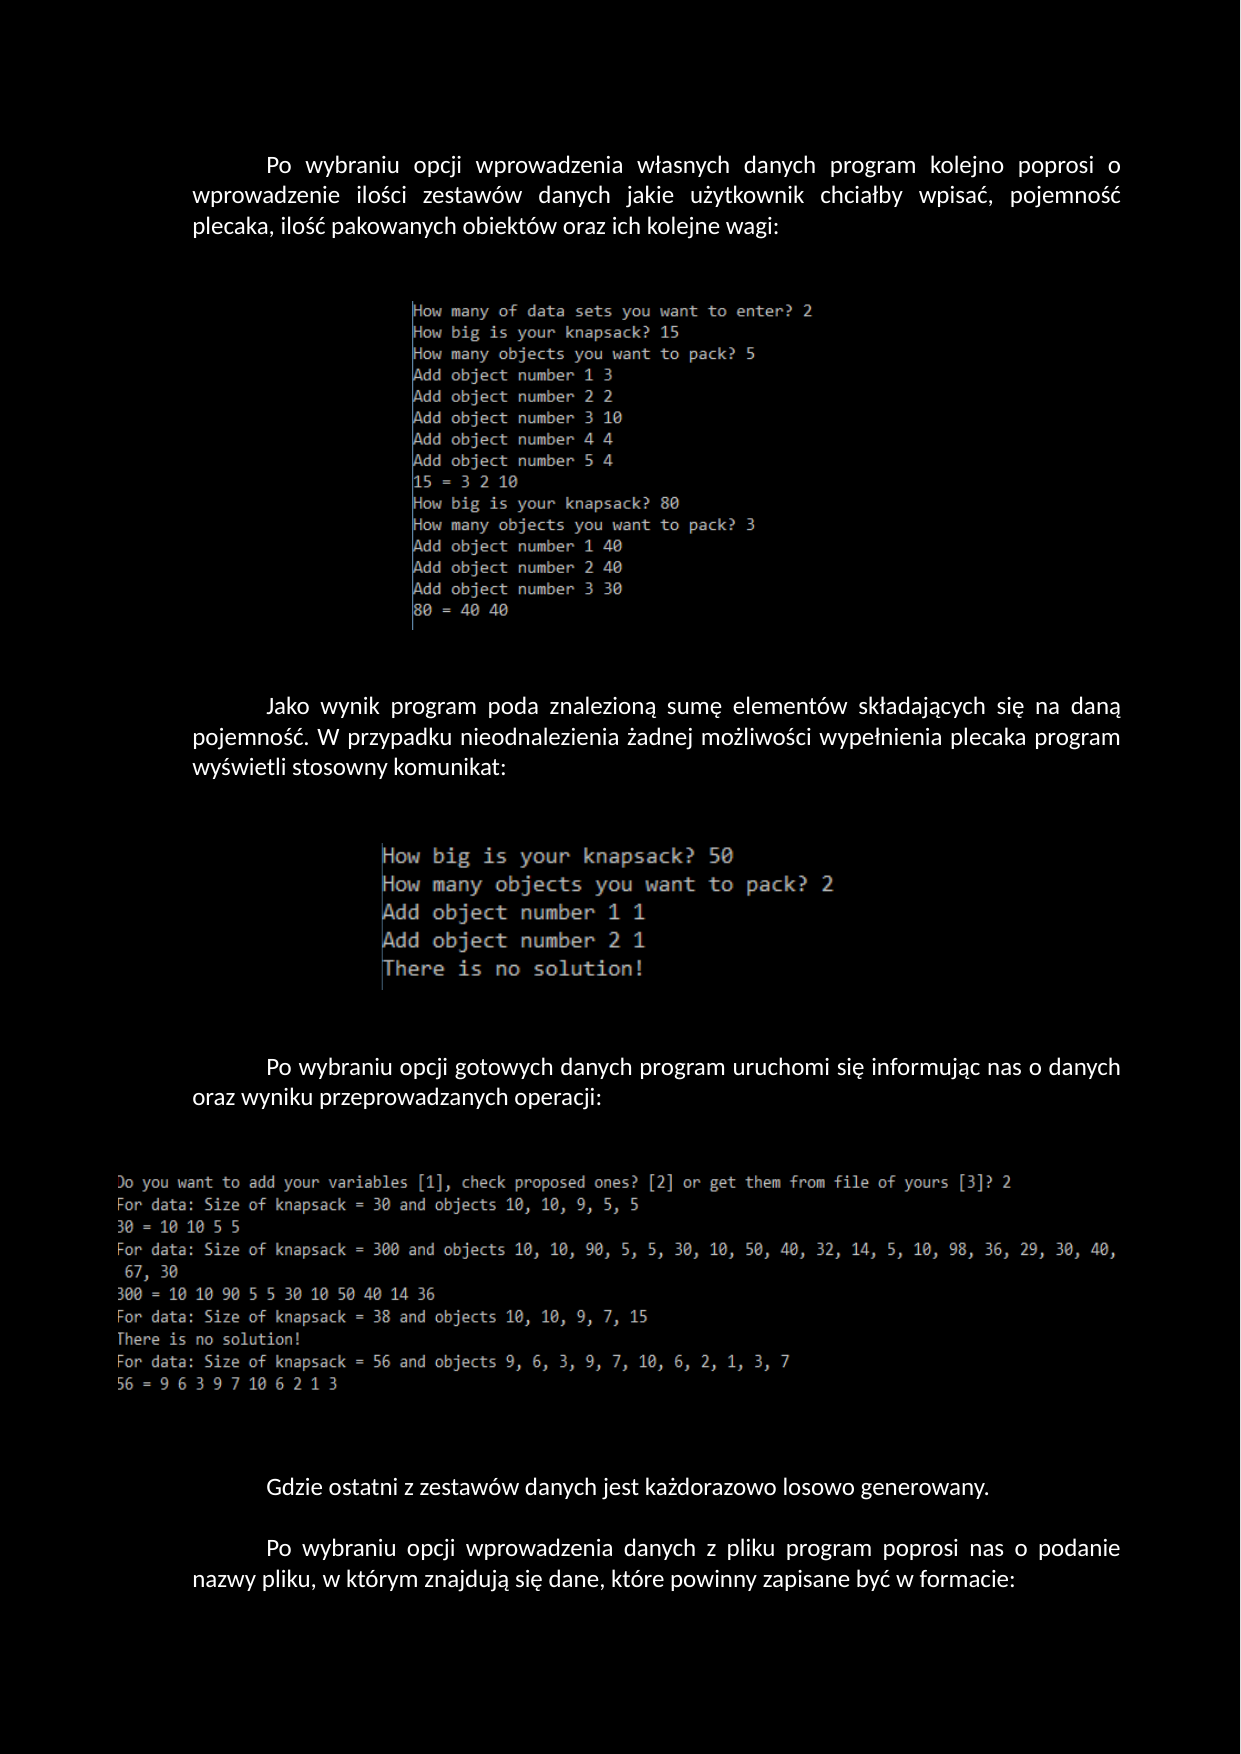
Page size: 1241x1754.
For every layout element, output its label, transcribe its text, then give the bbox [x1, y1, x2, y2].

picture [381, 843, 859, 990]
text Jako wynik program poda znalezioną sumę elementów składających się na daną pojemność. W przypadku nieodnalezienia żadnej możliwości wypełnienia plecaka program wyświetli stosowny komunikat: [192, 691, 1122, 782]
picture [412, 301, 828, 630]
text Gdzie ostatni z zestawów danych jest każdorazowo losowo generowany. [192, 1472, 1122, 1502]
text Po wybraniu opcji wprowadzenia własnych danych program kolejno poprosi o wprowadzenie ilości zestawów danych jakie użytkownik chciałby wpisać, pojemność plecaka, ilość pakowanych obiektów oraz ich kolejne wagi: [192, 149, 1122, 240]
text Po wybraniu opcji wprowadzenia danych z pliku program poprosi nas o podanie nazwy pliku, w którym znajdują się dane, które powinny zapisane być w formacie: [192, 1533, 1122, 1594]
text Po wybraniu opcji gotowych danych program uruchomi się informując nas o danych oraz wyniku przeprowadzanych operacji: [192, 1051, 1122, 1112]
picture [118, 1173, 1123, 1411]
